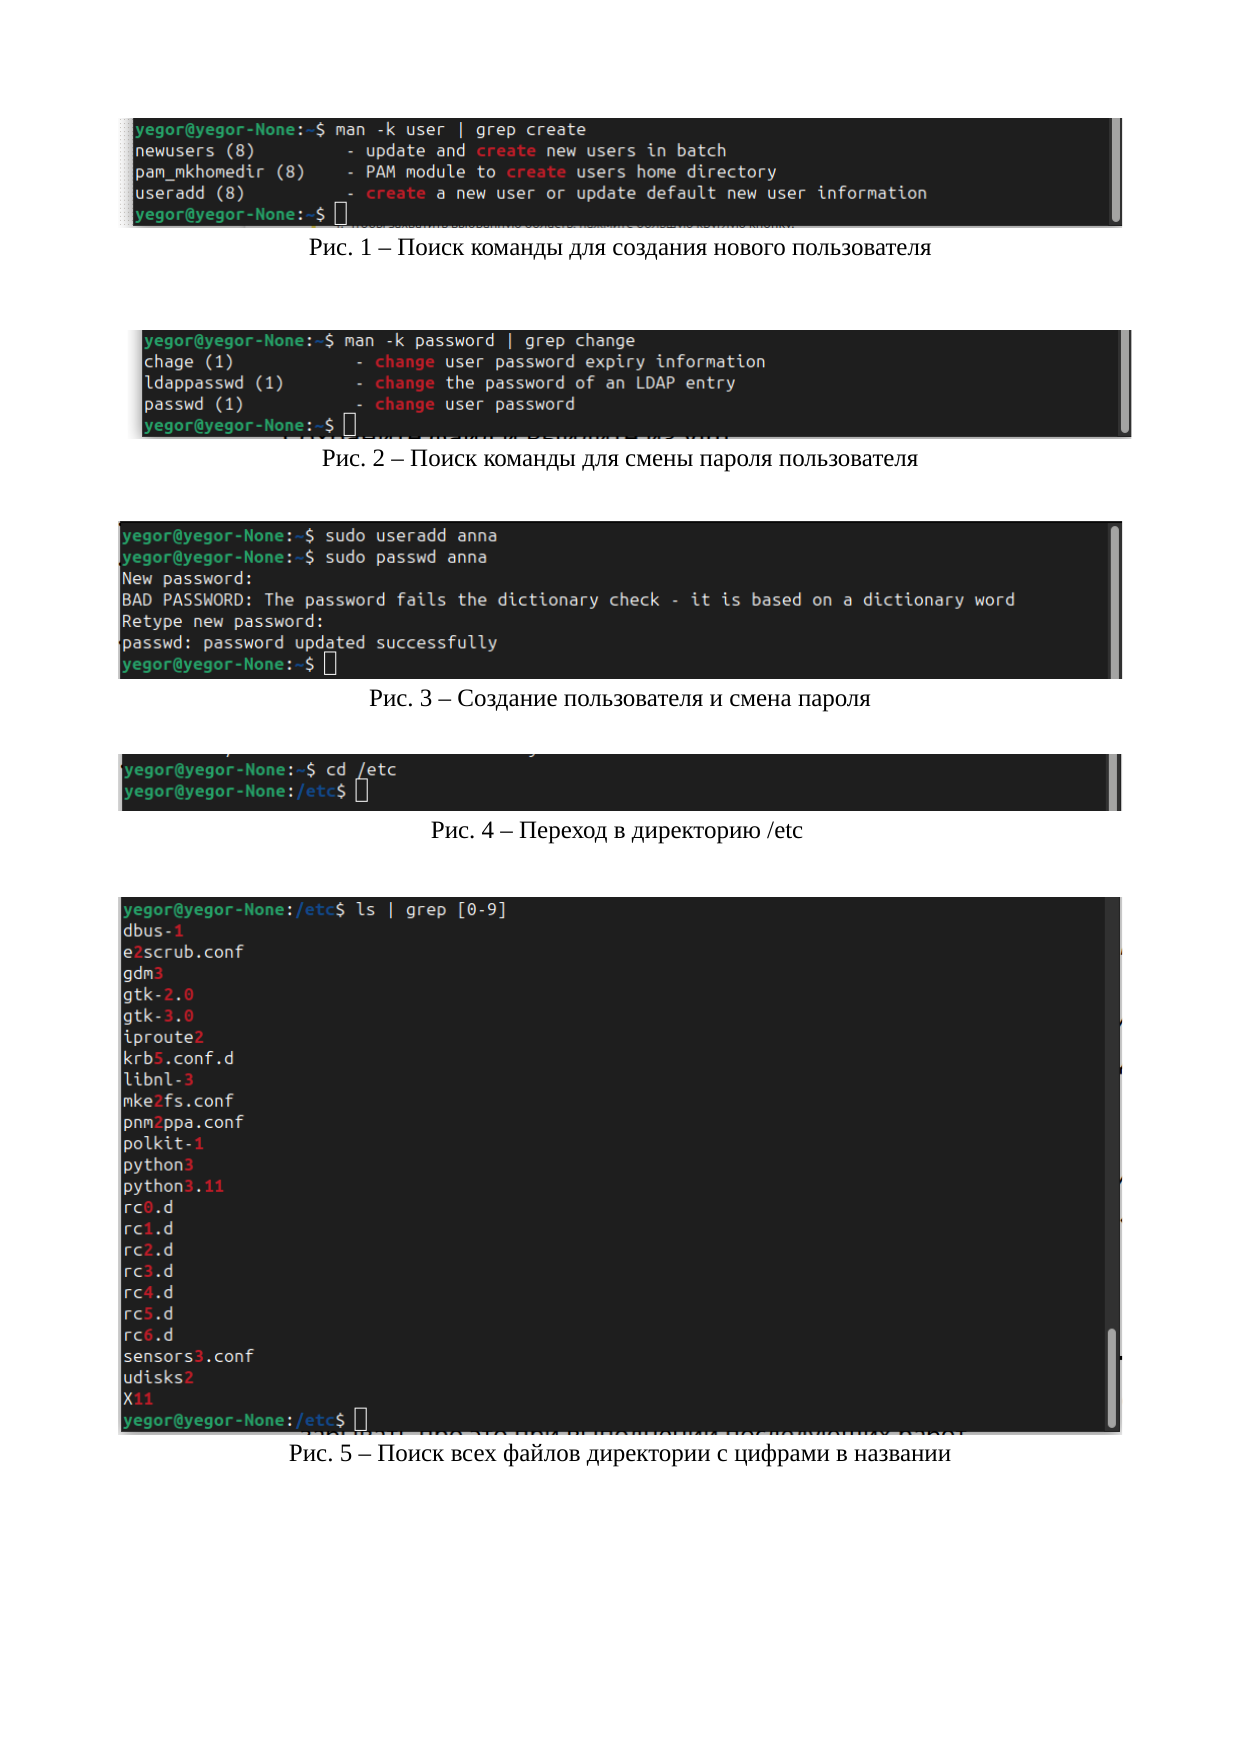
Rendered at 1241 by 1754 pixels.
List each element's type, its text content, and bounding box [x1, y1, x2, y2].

picture [118, 897, 1123, 1435]
picture [118, 521, 1123, 679]
picture [118, 754, 1123, 811]
text Рис. 5 – Поиск всех файлов директории с цифрами в названии [118, 1435, 1122, 1467]
text Рис. 4 – Переход в директорию /etc [118, 811, 1122, 844]
picture [118, 118, 1123, 228]
text Рис. 3 – Создание пользователя и смена пароля [118, 679, 1122, 711]
text Рис. 2 – Поиск команды для смены пароля пользователя [118, 327, 1122, 472]
text [118, 730, 1122, 754]
picture [127, 330, 1132, 439]
text Рис. 1 – Поиск команды для создания нового пользователя [118, 228, 1122, 260]
